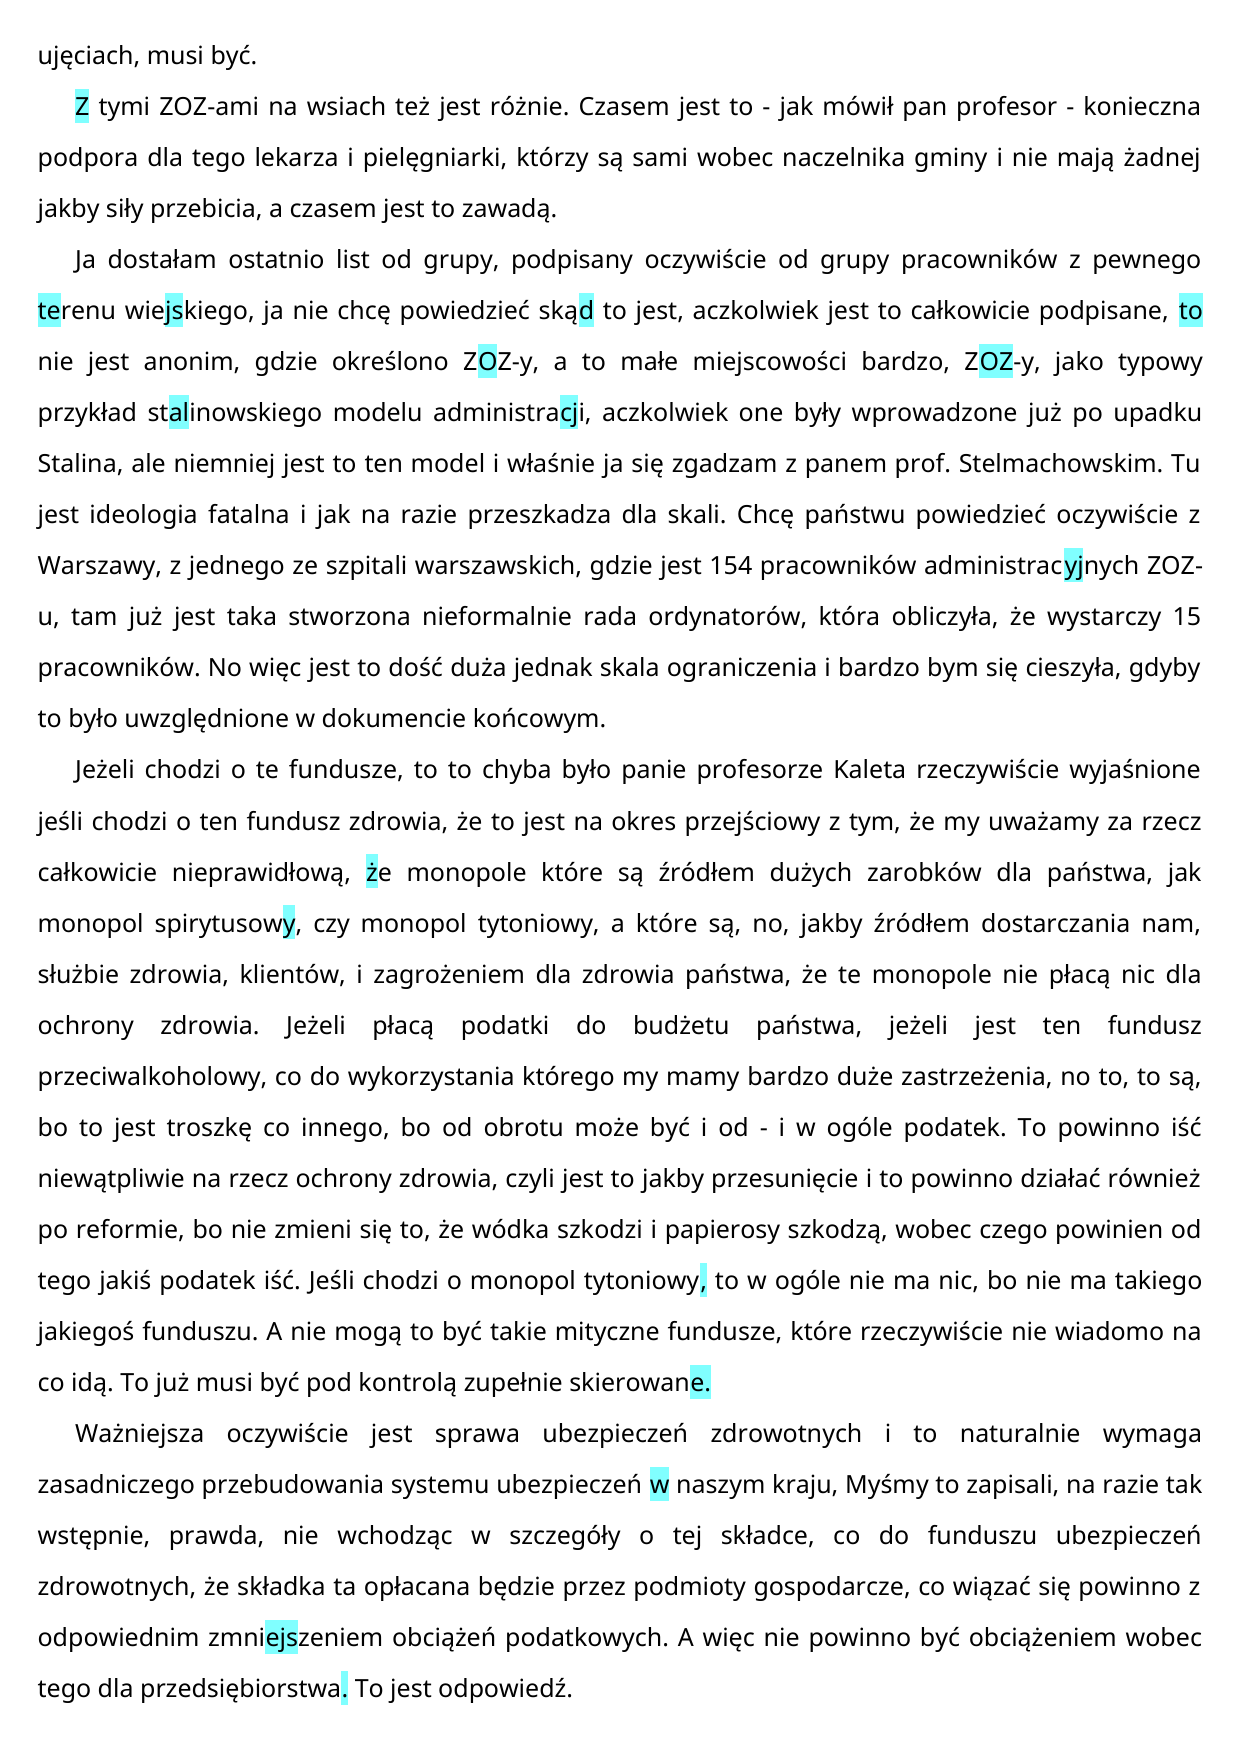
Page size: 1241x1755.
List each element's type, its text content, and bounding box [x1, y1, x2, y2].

text Z tymi ZOZ-ami na wsiach też jest różnie. Czasem jest to - jak mówił pan profesor - konieczna podpora dla tego lekarza i pielęgniarki, którzy są sami wobec naczelnika gminy i nie mają żadnej jakby siły przebicia, a czasem jest to zawadą. [37, 88, 1203, 225]
text Ja dostałam ostatnio list od grupy, podpisany oczywiście od grupy pracowników z pewnego terenu wiejskiego, ja nie chcę powiedzieć skąd to jest, aczkolwiek jest to całkowicie podpisane, to nie jest anonim, gdzie określono ZOZ-y, a to małe miejscowości bardzo, ZOZ-y, jako typowy przykład stalinowskiego modelu administracji, aczkolwiek one były wprowadzone już po upadku Stalina, ale niemniej jest to ten model i właśnie ja się zgadzam z panem prof. Stelmachowskim. Tu jest ideologia fatalna i jak na razie przeszkadza dla skali. Chcę państwu powiedzieć oczywiście z Warszawy, z jednego ze szpitali warszawskich, gdzie jest 154 pracowników administracyjnych ZOZ-u, tam już jest taka stworzona nieformalnie rada ordynatorów, która obliczyła, że wystarczy 15 pracowników. No więc jest to dość duża jednak skala ograniczenia i bardzo bym się cieszyła, gdyby to było uwzględnione w dokumencie końcowym. [37, 242, 1203, 735]
text ujęciach, musi być. [37, 37, 1203, 72]
text Jeżeli chodzi o te fundusze, to to chyba było panie profesorze Kaleta rzeczywiście wyjaśnione jeśli chodzi o ten fundusz zdrowia, że to jest na okres przejściowy z tym, że my uważamy za rzecz całkowicie nieprawidłową, że monopole które są źródłem dużych zarobków dla państwa, jak monopol spirytusowy, czy monopol tytoniowy, a które są, no, jakby źródłem dostarczania nam, służbie zdrowia, klientów, i zagrożeniem dla zdrowia państwa, że te monopole nie płacą nic dla ochrony zdrowia. Jeżeli płacą podatki do budżetu państwa, jeżeli jest ten fundusz przeciwalkoholowy, co do wykorzystania którego my mamy bardzo duże zastrzeżenia, no to, to są, bo to jest troszkę co innego, bo od obrotu może być i od - i w ogóle podatek. To powinno iść niewątpliwie na rzecz ochrony zdrowia, czyli jest to jakby przesunięcie i to powinno działać również po reformie, bo nie zmieni się to, że wódka szkodzi i papierosy szkodzą, wobec czego powinien od tego jakiś podatek iść. Jeśli chodzi o monopol tytoniowy, to w ogóle nie ma nic, bo nie ma takiego jakiegoś funduszu. A nie mogą to być takie mityczne fundusze, które rzeczywiście nie wiadomo na co idą. To już musi być pod kontrolą zupełnie skierowane. [37, 752, 1203, 1399]
text Ważniejsza oczywiście jest sprawa ubezpieczeń zdrowotnych i to naturalnie wymaga zasadniczego przebudowania systemu ubezpieczeń w naszym kraju, Myśmy to zapisali, na razie tak wstępnie, prawda, nie wchodząc w szczegóły o tej składce, co do funduszu ubezpieczeń zdrowotnych, że składka ta opłacana będzie przez podmioty gospodarcze, co wiązać się powinno z odpowiednim zmniejszeniem obciążeń podatkowych. A więc nie powinno być obciążeniem wobec tego dla przedsiębiorstwa. To jest odpowiedź. [37, 1416, 1203, 1705]
